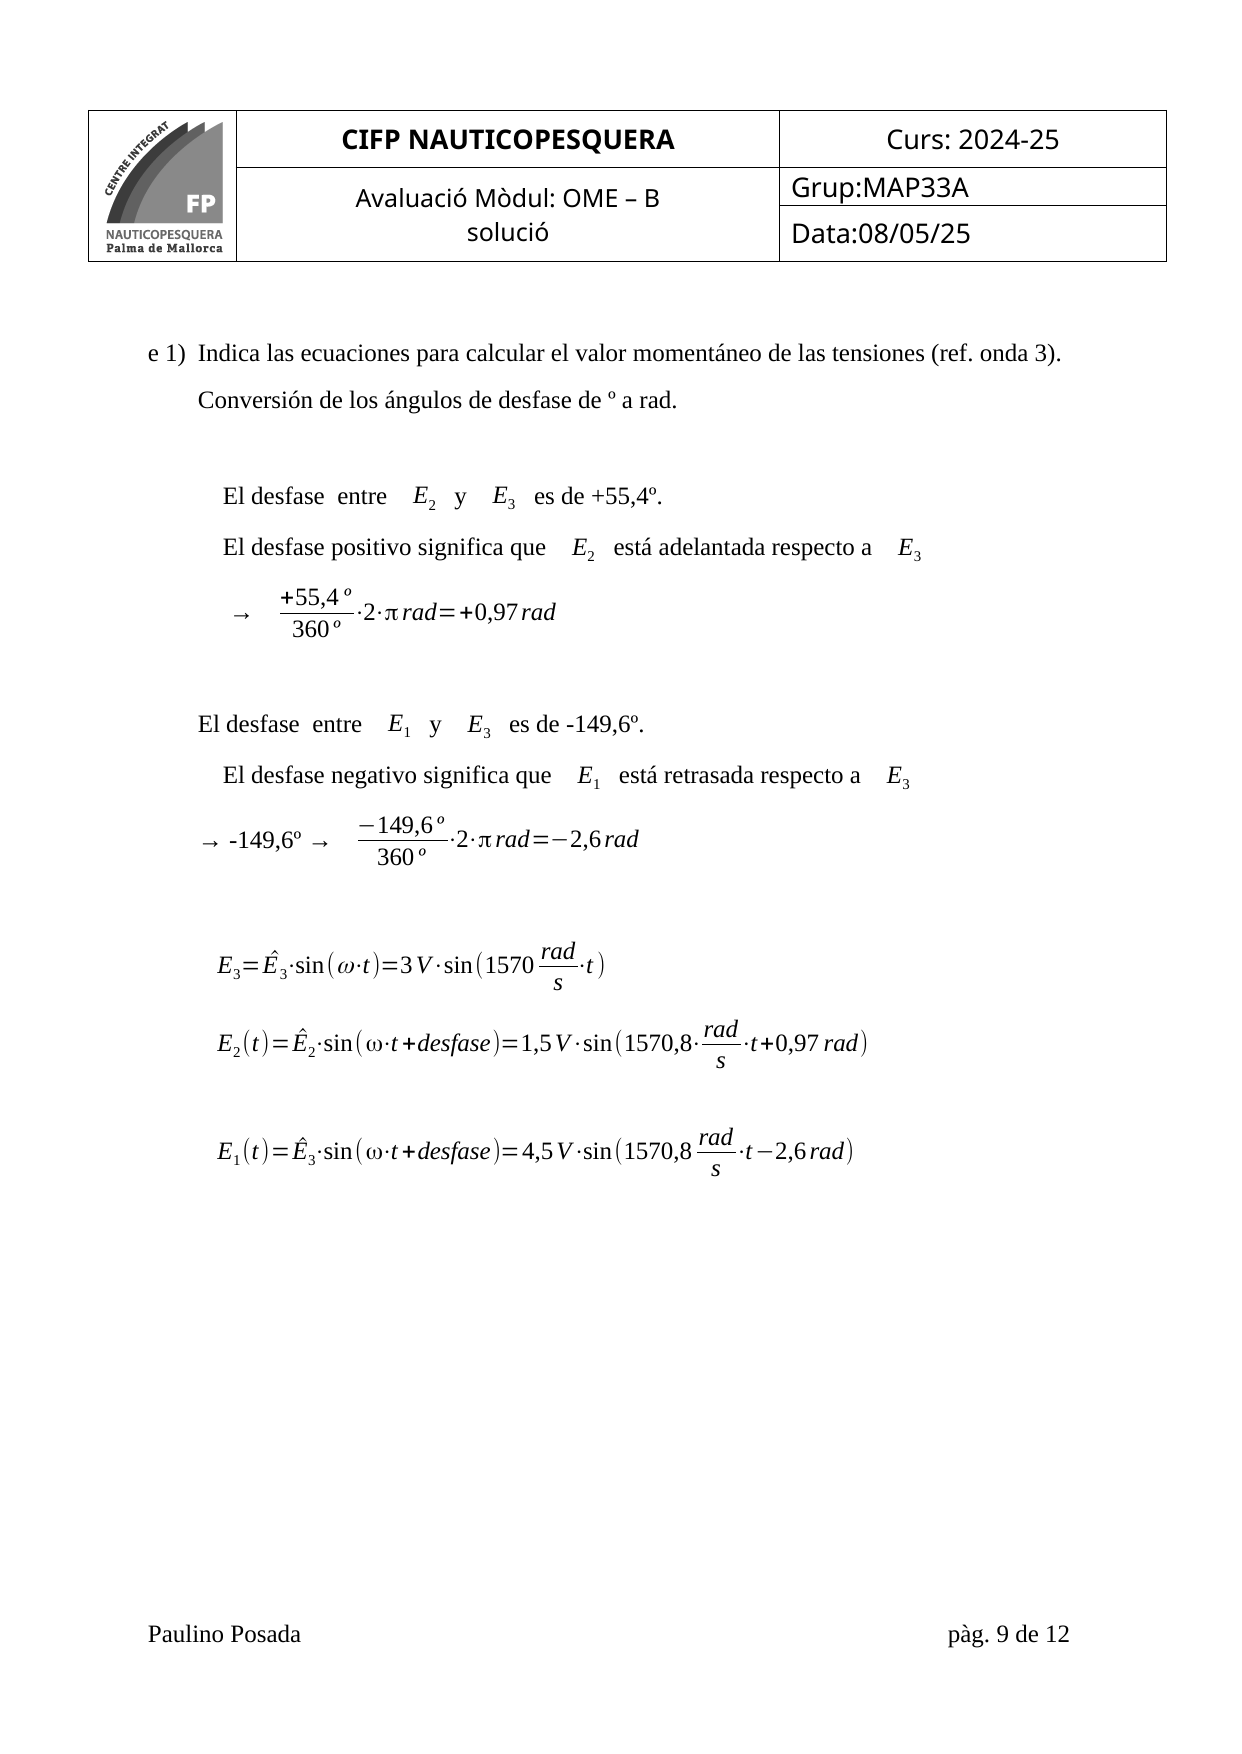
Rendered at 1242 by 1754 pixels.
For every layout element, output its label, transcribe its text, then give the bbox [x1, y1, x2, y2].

picture [100, 111, 229, 260]
list → [185, 583, 1094, 643]
text e 1) Indica las ecuaciones para calcular el valor momentáneo de las tensiones (ref. onda 3). [148, 338, 1094, 367]
text Conversión de los ángulos de desfase de º a rad. [148, 386, 1094, 414]
text El desfase entre y es de -149,6º. [148, 709, 1094, 742]
list El desfase entre y es de +55,4º. [185, 481, 1094, 513]
list El desfase positivo significa que está adelantada respecto a [185, 532, 1094, 565]
list El desfase negativo significa que está retrasada respecto a [185, 761, 1094, 793]
text → -149,6º → [148, 812, 1094, 871]
